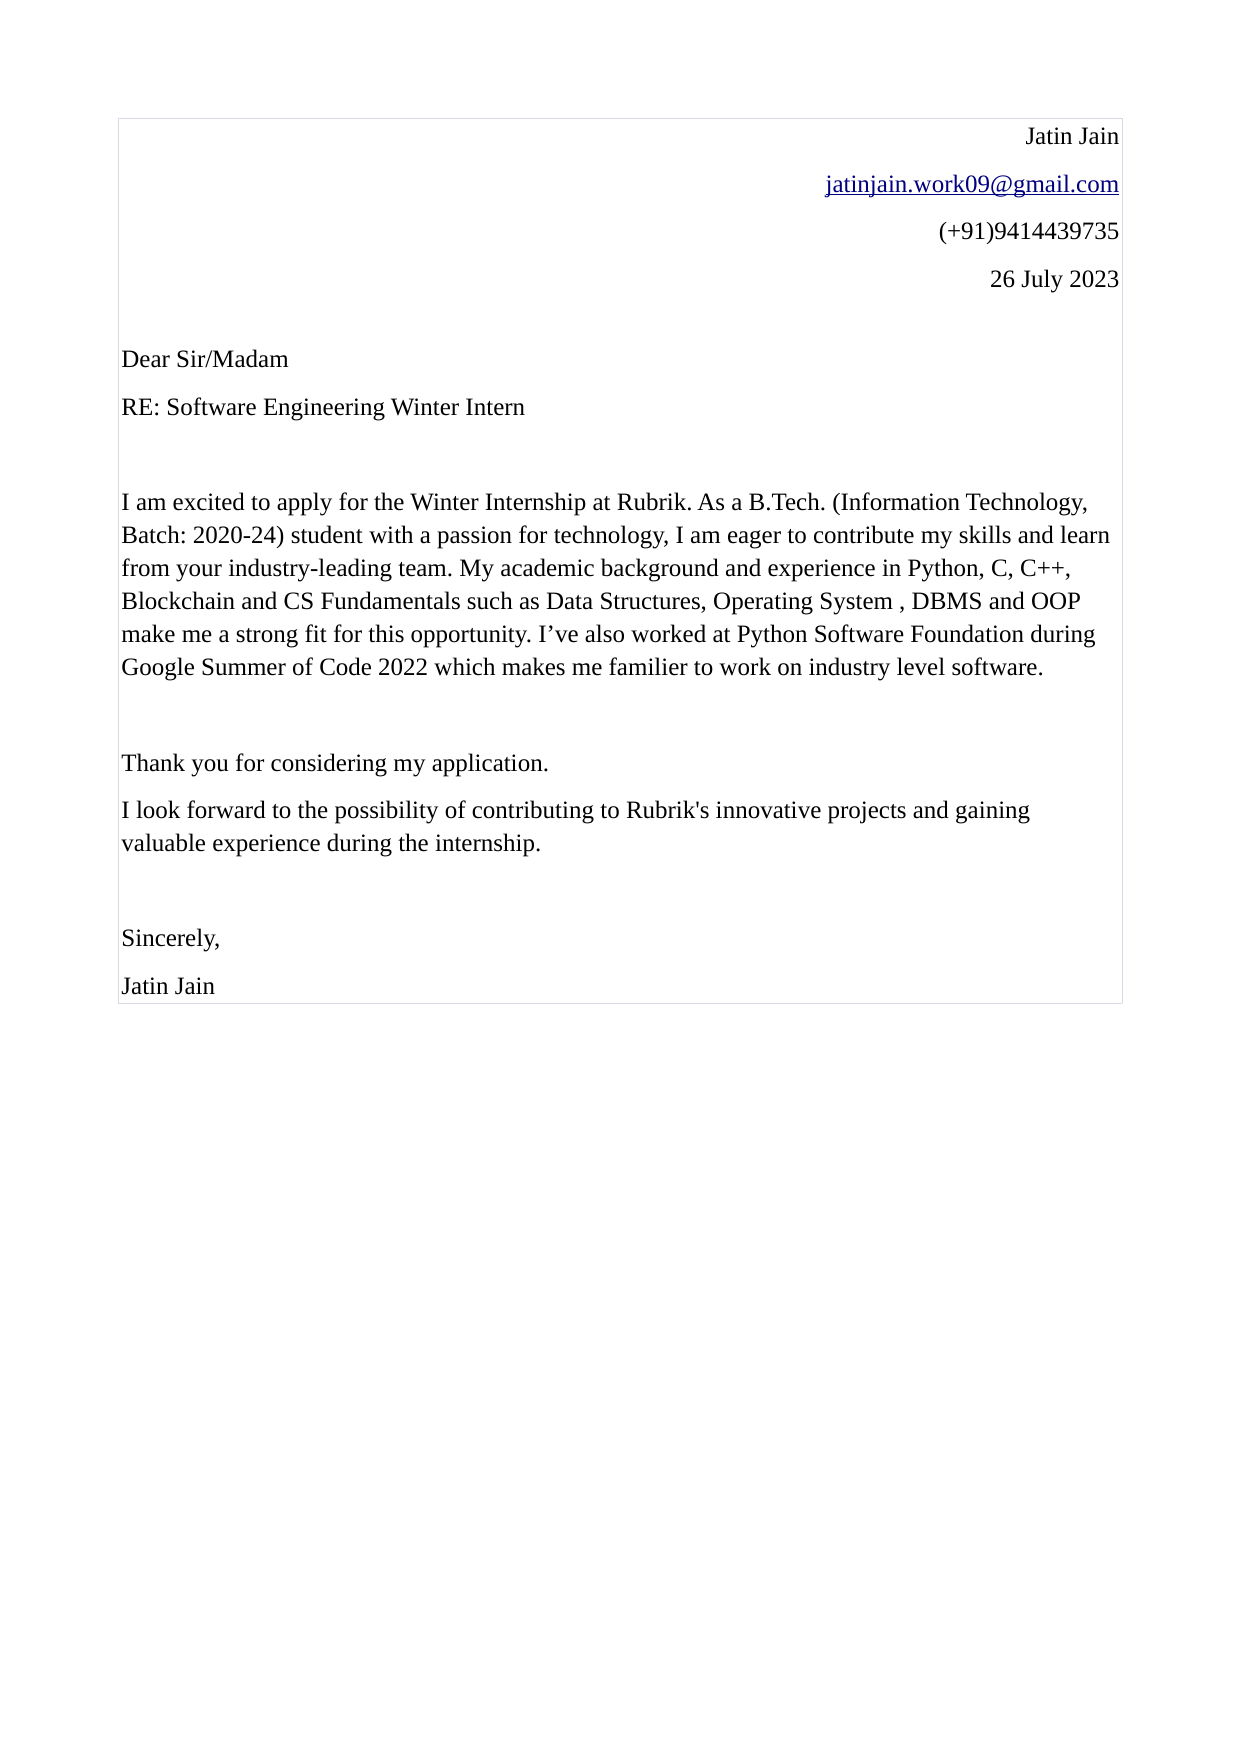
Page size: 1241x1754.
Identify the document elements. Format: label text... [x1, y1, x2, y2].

text (+91)9414439735 [119, 213, 1122, 245]
text Thank you for considering my application. [119, 745, 1122, 776]
text I look forward to the possibility of contributing to Rubrik's innovative projects and gaining valuable experience during the internship. [119, 792, 1122, 857]
text I am excited to apply for the Winter Internship at Rubrik. As a B.Tech. (Information Technology, Batch: 2020-24) student with a passion for technology, I am eager to contribute my skills and learn from your industry-leading team. My academic background and experience in Python, C, C++, Blockchain and CS Fundamentals such as Data Structures, Operating System , DBMS and OOP make me a strong fit for this opportunity. I’ve also worked at Python Software Foundation during Google Summer of Code 2022 which makes me familier to work on industry level software. [119, 484, 1122, 681]
text Jatin Jain [119, 119, 1122, 150]
text Jatin Jain [119, 968, 1122, 1003]
text RE: Software Engineering Winter Intern [119, 389, 1122, 421]
text jatinjain.work09@gmail.com [119, 166, 1122, 197]
text Dear Sir/Madam [119, 342, 1122, 373]
text Sincerely, [119, 921, 1122, 952]
text 26 July 2023 [119, 261, 1122, 326]
